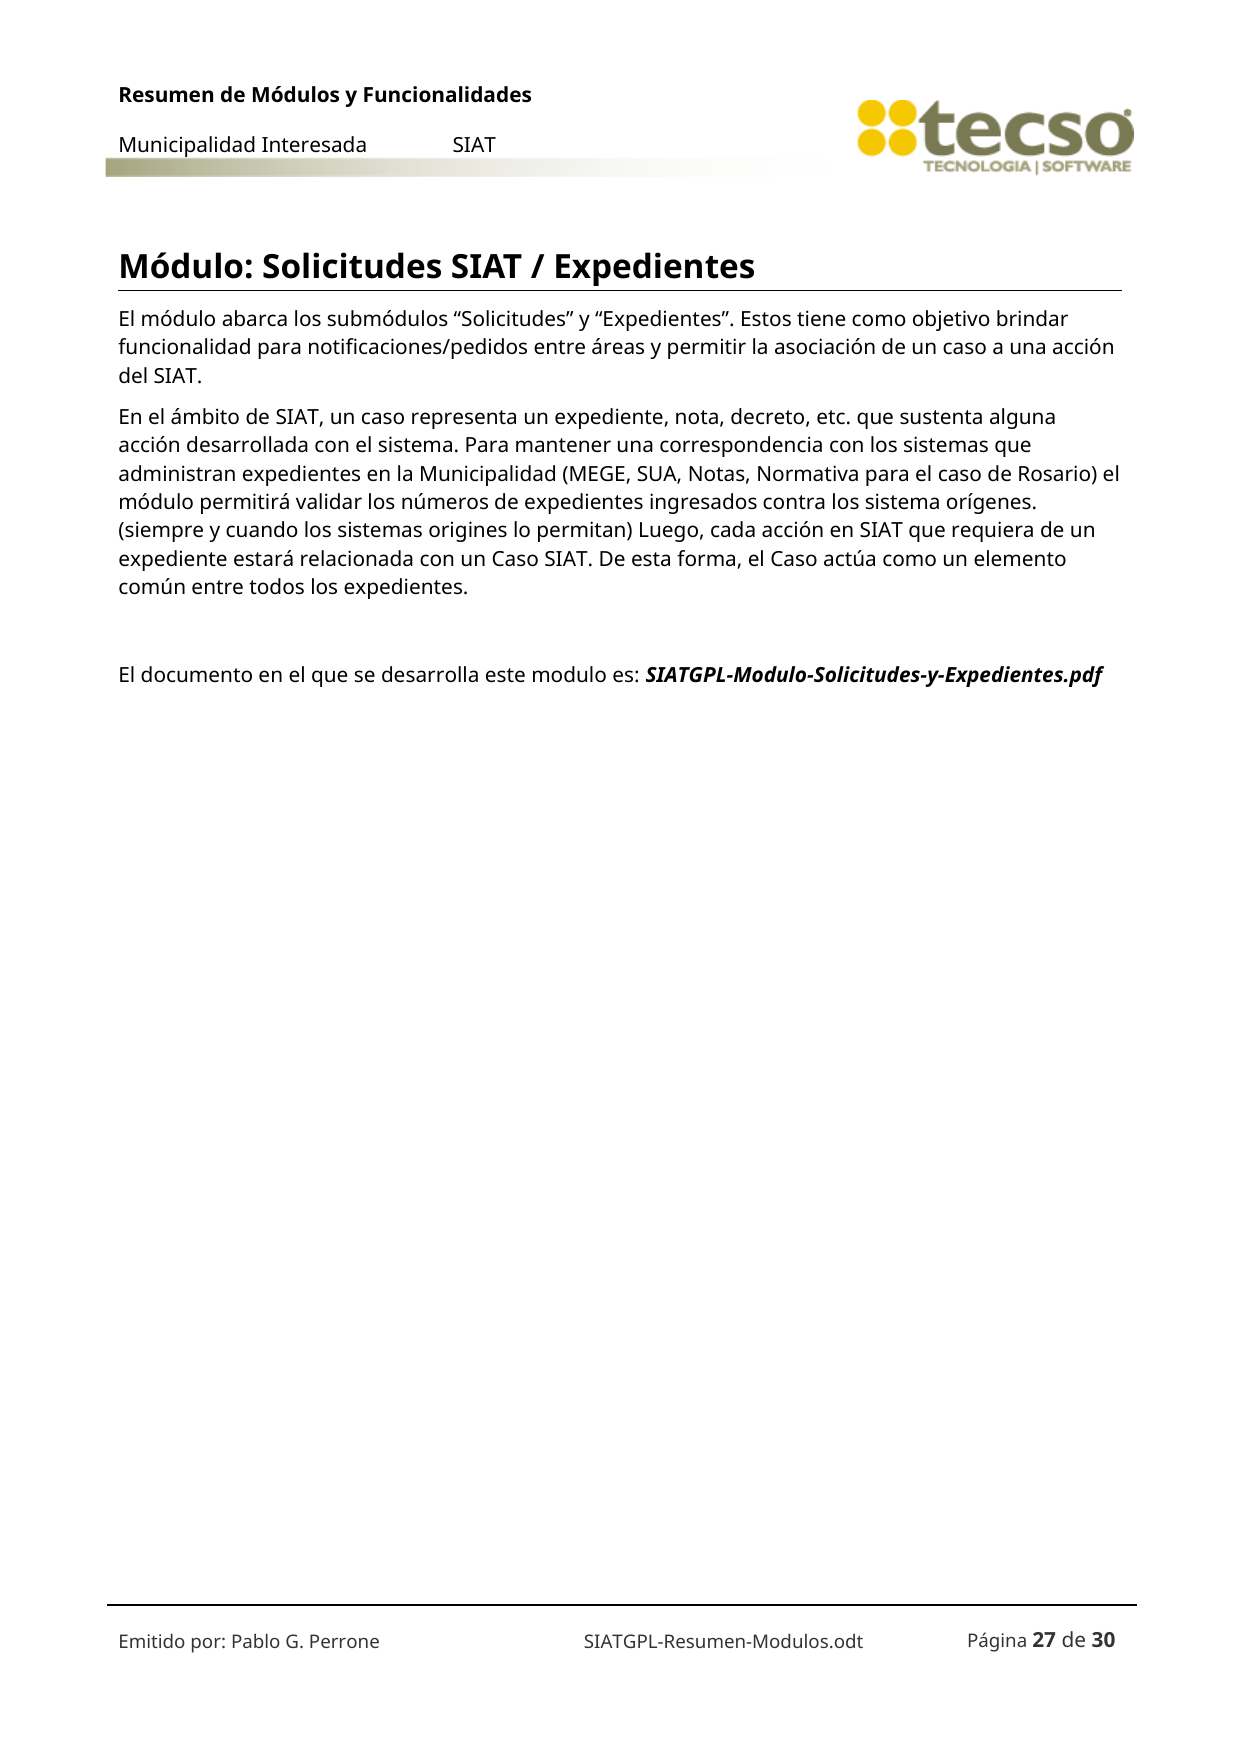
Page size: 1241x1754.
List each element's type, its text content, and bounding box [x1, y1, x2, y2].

text El módulo abarca los submódulos “Solicitudes” y “Expedientes”. Estos tiene como objetivo brindar funcionalidad para notificaciones/pedidos entre áreas y permitir la asociación de un caso a una acción del SIAT. [118, 304, 1122, 389]
text El documento en el que se desarrolla este modulo es: SIATGPL-Modulo-Solicitudes-y-Expedientes.pdf [118, 661, 1122, 689]
picture [105, 100, 1134, 177]
text En el ámbito de SIAT, un caso representa un expediente, nota, decreto, etc. que sustenta alguna acción desarrollada con el sistema. Para mantener una correspondencia con los sistemas que administran expedientes en la Municipalidad (MEGE, SUA, Notas, Normativa para el caso de Rosario) el módulo permitirá validar los números de expedientes ingresados contra los sistema orígenes. (siempre y cuando los sistemas origines lo permitan) Luego, cada acción en SIAT que requiera de un expediente estará relacionada con un Caso SIAT. De esta forma, el Caso actúa como un elemento común entre todos los expedientes. [118, 402, 1122, 601]
subtitle Módulo: Solicitudes SIAT / Expedientes [118, 243, 1122, 290]
